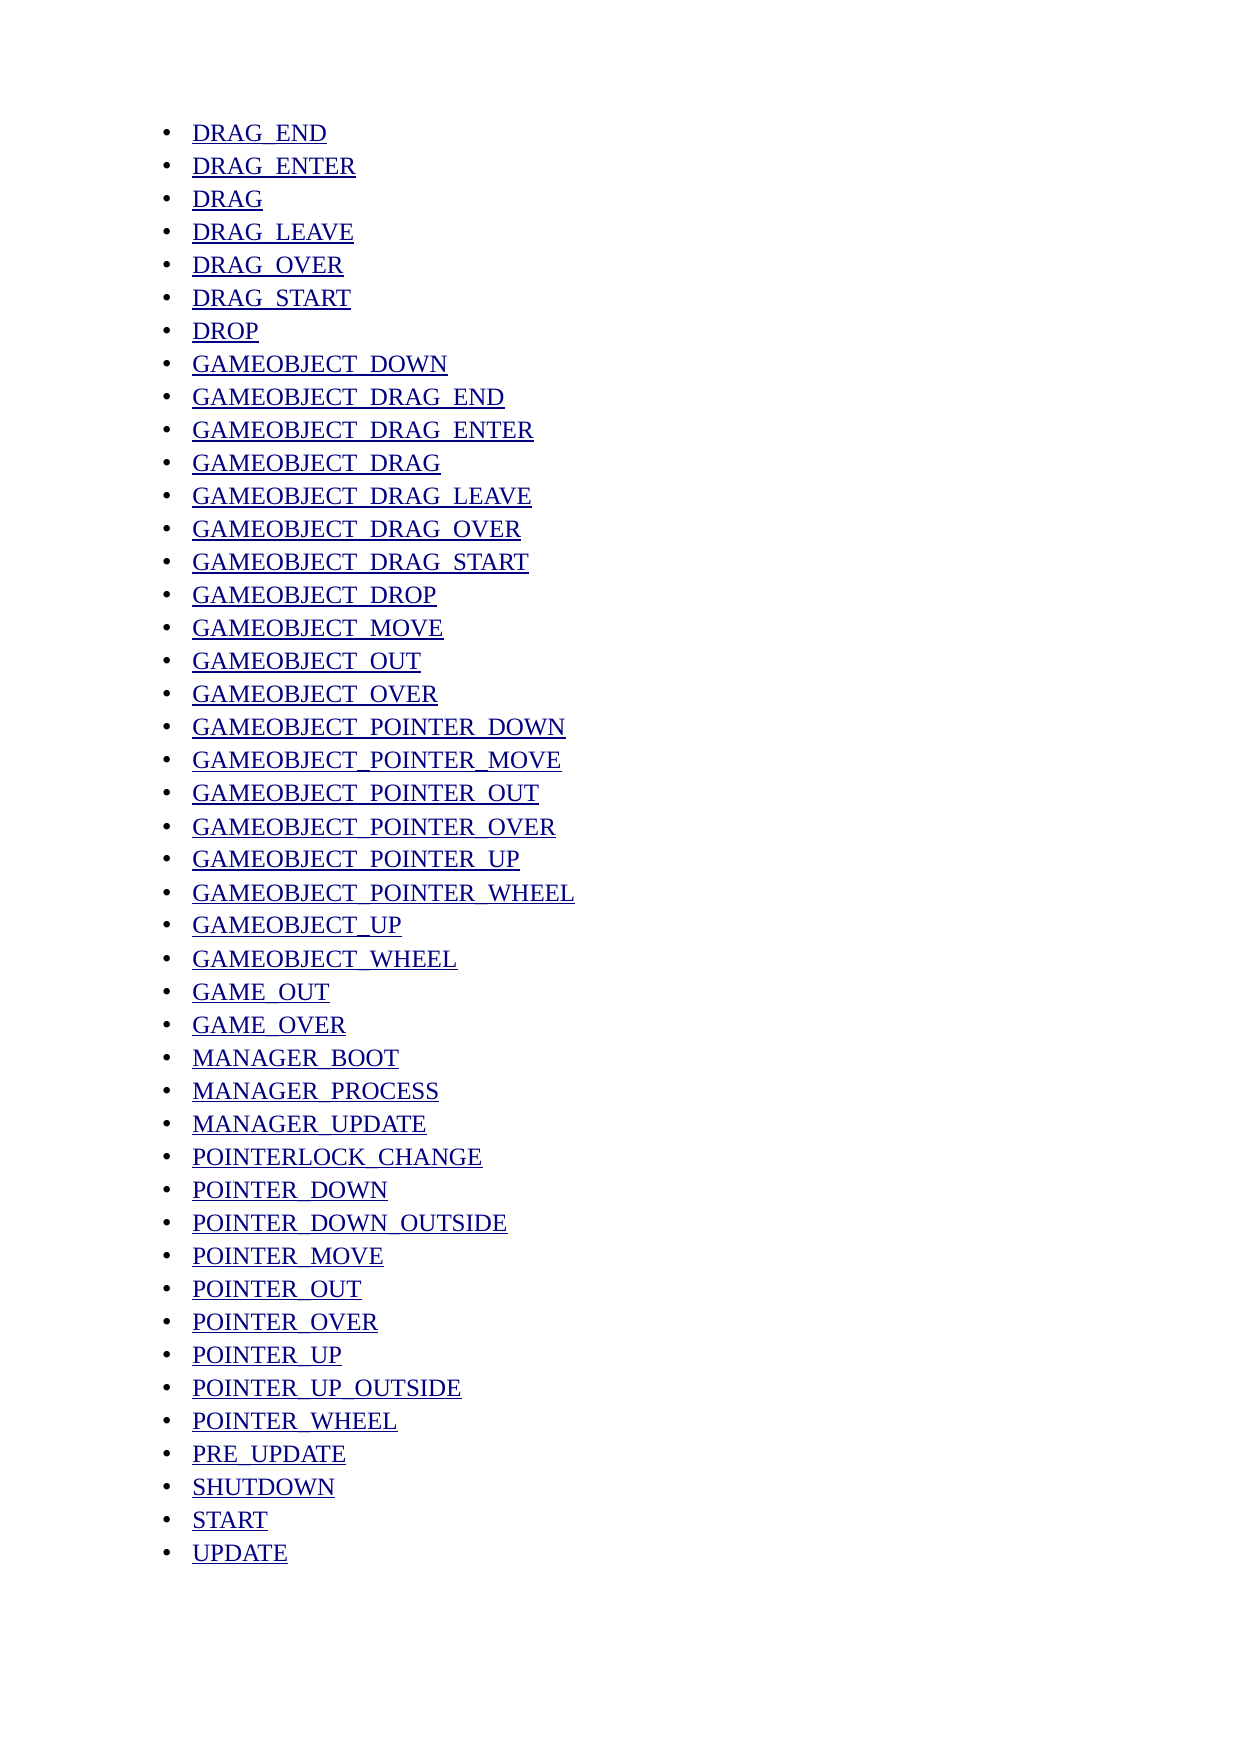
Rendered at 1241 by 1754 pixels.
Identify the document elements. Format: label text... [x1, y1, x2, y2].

list GAMEOBJECT_POINTER_WHEEL [162, 878, 1122, 906]
list GAMEOBJECT_POINTER_UP [162, 844, 1122, 873]
list GAMEOBJECT_DROP [162, 580, 1122, 609]
list GAMEOBJECT_MOVE [162, 613, 1122, 642]
list POINTER_WHEEL [162, 1406, 1122, 1435]
list POINTER_DOWN [162, 1175, 1122, 1203]
list DRAG_LEAVE [162, 217, 1122, 246]
list GAME_OUT [162, 977, 1122, 1005]
list DRAG [162, 184, 1122, 213]
list MANAGER_UPDATE [162, 1109, 1122, 1137]
list GAMEOBJECT_WHEEL [162, 944, 1122, 972]
list GAMEOBJECT_DOWN [162, 349, 1122, 378]
list GAMEOBJECT_DRAG_LEAVE [162, 481, 1122, 510]
list POINTER_DOWN_OUTSIDE [162, 1208, 1122, 1237]
list GAMEOBJECT_DRAG [162, 448, 1122, 477]
list POINTER_OVER [162, 1307, 1122, 1336]
list GAMEOBJECT_DRAG_OVER [162, 514, 1122, 543]
list DRAG_OVER [162, 250, 1122, 279]
list POINTER_MOVE [162, 1241, 1122, 1269]
list POINTER_UP_OUTSIDE [162, 1373, 1122, 1402]
list DRAG_END [162, 118, 1122, 147]
list GAME_OVER [162, 1010, 1122, 1038]
list DRAG_ENTER [162, 151, 1122, 180]
list GAMEOBJECT_DRAG_START [162, 547, 1122, 576]
list GAMEOBJECT_UP [162, 911, 1122, 939]
list GAMEOBJECT_DRAG_ENTER [162, 415, 1122, 444]
list GAMEOBJECT_POINTER_DOWN [162, 712, 1122, 741]
list GAMEOBJECT_OUT [162, 646, 1122, 675]
list DROP [162, 316, 1122, 345]
list GAMEOBJECT_OVER [162, 679, 1122, 708]
list UPDATE [162, 1538, 1122, 1567]
list GAMEOBJECT_POINTER_OUT [162, 778, 1122, 807]
list PRE_UPDATE [162, 1439, 1122, 1468]
list POINTERLOCK_CHANGE [162, 1142, 1122, 1171]
list GAMEOBJECT_DRAG_END [162, 382, 1122, 411]
list POINTER_UP [162, 1340, 1122, 1369]
list MANAGER_PROCESS [162, 1076, 1122, 1104]
list DRAG_START [162, 283, 1122, 312]
list GAMEOBJECT_POINTER_MOVE [162, 746, 1122, 774]
list SHUTDOWN [162, 1472, 1122, 1501]
list POINTER_OUT [162, 1274, 1122, 1303]
list GAMEOBJECT_POINTER_OVER [162, 812, 1122, 840]
list MANAGER_BOOT [162, 1043, 1122, 1071]
list START [162, 1505, 1122, 1534]
